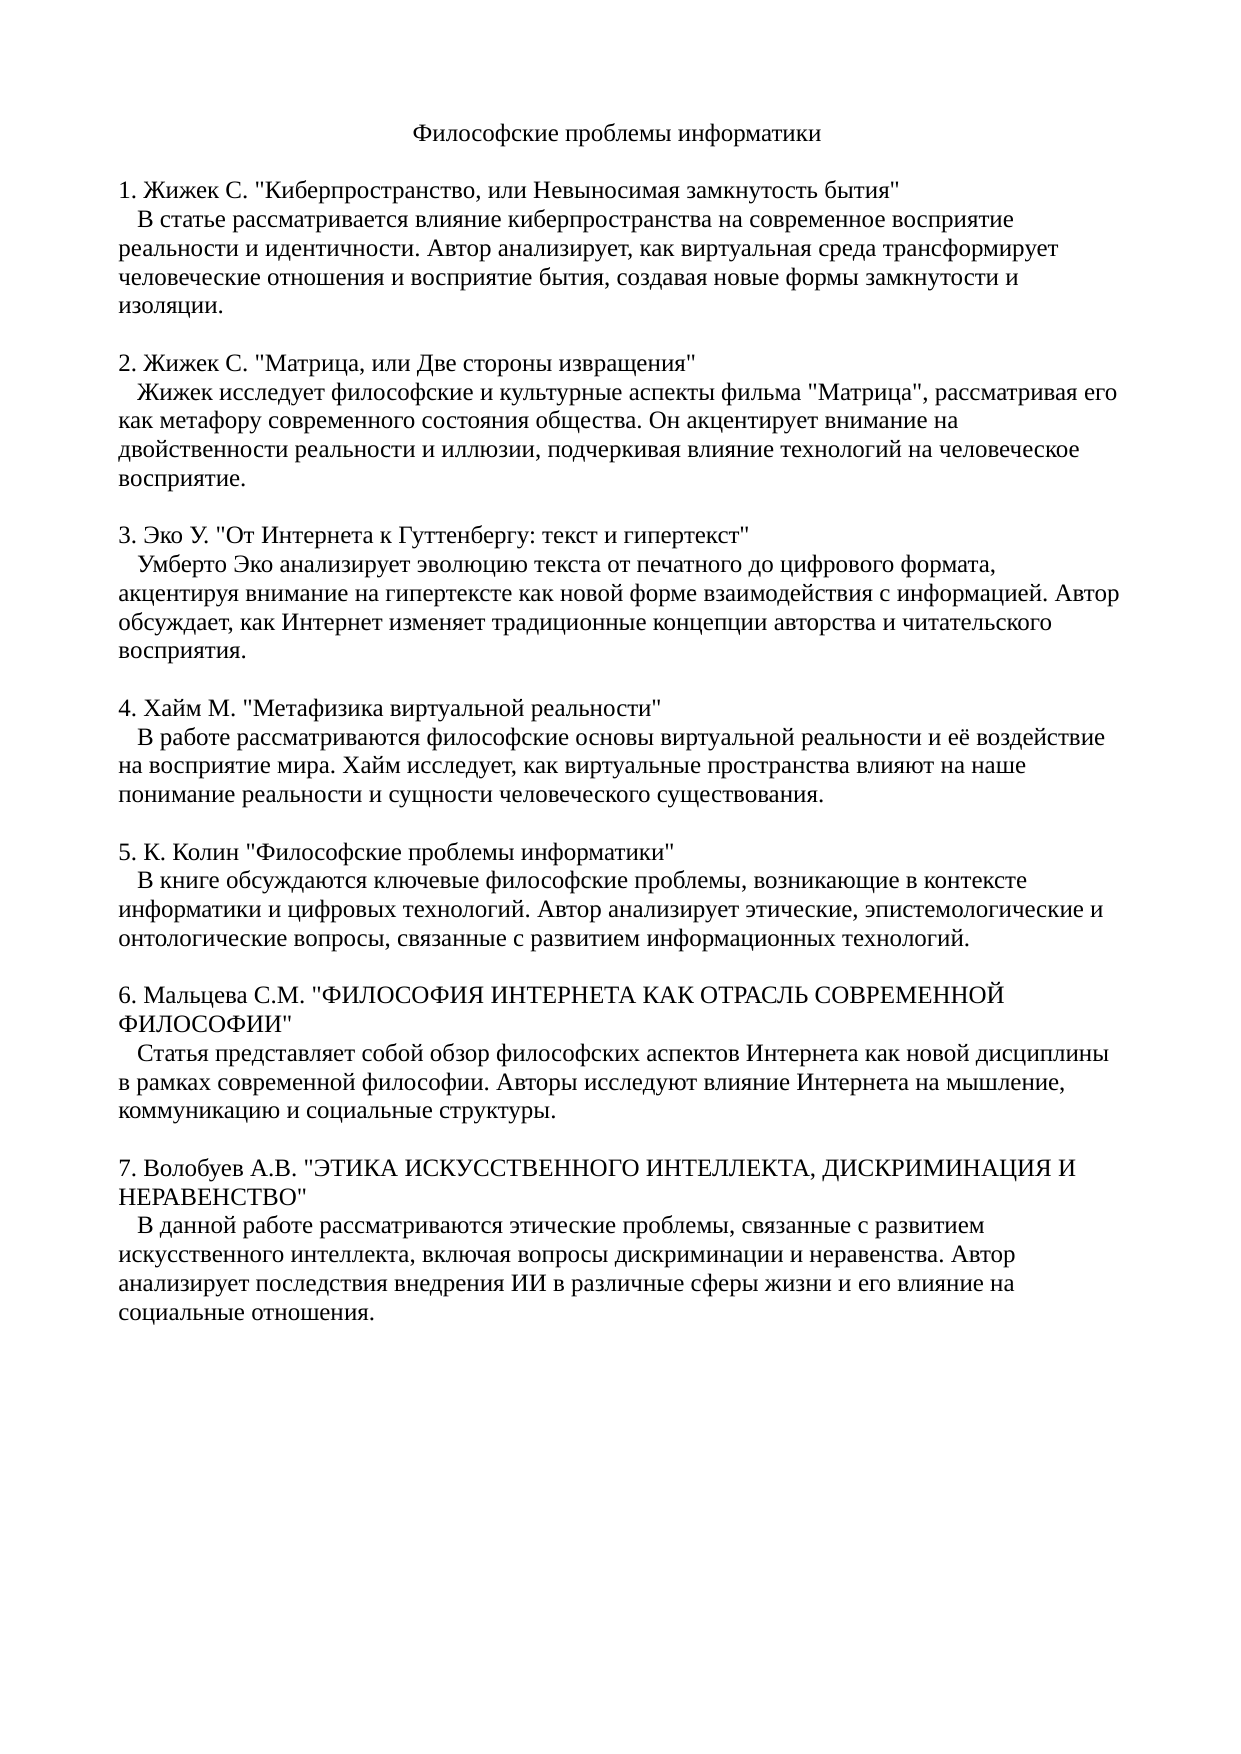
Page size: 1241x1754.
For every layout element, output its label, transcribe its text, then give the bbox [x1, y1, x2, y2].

text Умберто Эко анализирует эволюцию текста от печатного до цифрового формата, акцентируя внимание на гипертексте как новой форме взаимодействия с информацией. Автор обсуждает, как Интернет изменяет традиционные концепции авторства и читательского восприятия. [118, 549, 1122, 664]
text В статье рассматривается влияние киберпространства на современное восприятие реальности и идентичности. Автор анализирует, как виртуальная среда трансформирует человеческие отношения и восприятие бытия, создавая новые формы замкнутости и изоляции. [118, 204, 1122, 319]
text 4. Хайм М. "Метафизика виртуальной реальности" [118, 693, 1122, 722]
text В книге обсуждаются ключевые философские проблемы, возникающие в контексте информатики и цифровых технологий. Автор анализирует этические, эпистемологические и онтологические вопросы, связанные с развитием информационных технологий. [118, 866, 1122, 952]
text В работе рассматриваются философские основы виртуальной реальности и её воздействие на восприятие мира. Хайм исследует, как виртуальные пространства влияют на наше понимание реальности и сущности человеческого существования. [118, 722, 1122, 808]
text Философские проблемы информатики [118, 118, 1122, 147]
text 6. Мальцева С.М. "ФИЛОСОФИЯ ИНТЕРНЕТА КАК ОТРАСЛЬ СОВРЕМЕННОЙ ФИЛОСОФИИ" [118, 981, 1122, 1038]
text 2. Жижек С. "Матрица, или Две стороны извращения" [118, 348, 1122, 377]
text 3. Эко У. "От Интернета к Гуттенбергу: текст и гипертекст" [118, 521, 1122, 549]
text Статья представляет собой обзор философских аспектов Интернета как новой дисциплины в рамках современной философии. Авторы исследуют влияние Интернета на мышление, коммуникацию и социальные структуры. [118, 1038, 1122, 1124]
text 1. Жижек С. "Киберпространство, или Невыносимая замкнутость бытия" [118, 176, 1122, 204]
text 5. К. Колин "Философские проблемы информатики" [118, 837, 1122, 866]
text 7. Волобуев А.В. "ЭТИКА ИСКУССТВЕННОГО ИНТЕЛЛЕКТА, ДИСКРИМИНАЦИЯ И НЕРАВЕНСТВО" [118, 1153, 1122, 1211]
text Жижек исследует философские и культурные аспекты фильма "Матрица", рассматривая его как метафору современного состояния общества. Он акцентирует внимание на двойственности реальности и иллюзии, подчеркивая влияние технологий на человеческое восприятие. [118, 377, 1122, 492]
text В данной работе рассматриваются этические проблемы, связанные с развитием искусственного интеллекта, включая вопросы дискриминации и неравенства. Автор анализирует последствия внедрения ИИ в различные сферы жизни и его влияние на социальные отношения. [118, 1211, 1122, 1326]
